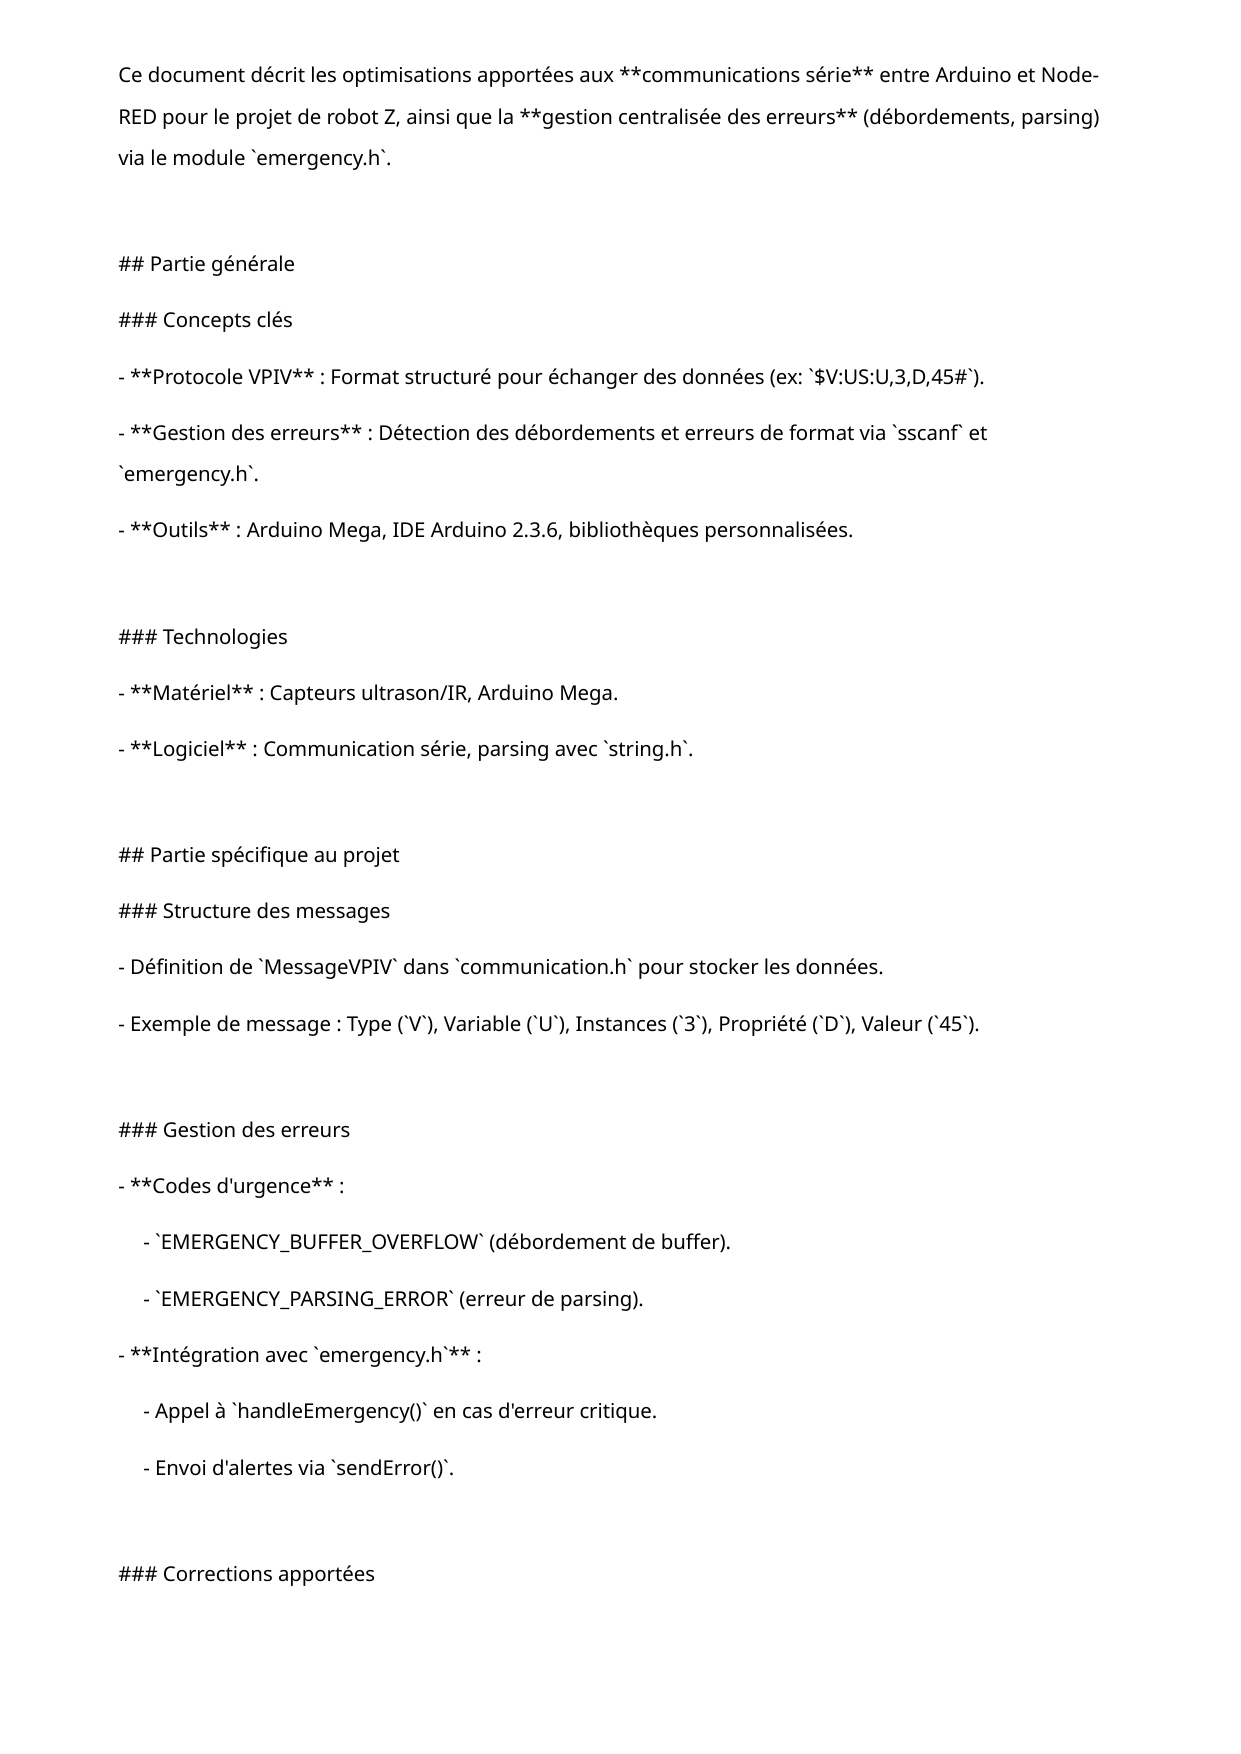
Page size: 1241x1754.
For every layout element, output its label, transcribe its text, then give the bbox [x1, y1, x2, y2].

text - Définition de `MessageVPIV` dans `communication.h` pour stocker les données. [118, 953, 1122, 981]
text - `EMERGENCY_PARSING_ERROR` (erreur de parsing). [118, 1284, 1122, 1312]
text - **Matériel** : Capteurs ultrason/IR, Arduino Mega. [118, 678, 1122, 706]
text ### Technologies [118, 622, 1122, 650]
text - **Codes d'urgence** : [118, 1171, 1122, 1199]
text ### Gestion des erreurs [118, 1115, 1122, 1143]
text - Envoi d'alertes via `sendError()`. [118, 1453, 1122, 1481]
text - **Intégration avec `emergency.h`** : [118, 1341, 1122, 1368]
text ## Partie générale [118, 250, 1122, 278]
text Ce document décrit les optimisations apportées aux **communications série** entre Arduino et Node-RED pour le projet de robot Z, ainsi que la **gestion centralisée des erreurs** (débordements, parsing) via le module `emergency.h`. [118, 61, 1122, 172]
text ### Concepts clés [118, 306, 1122, 334]
text - Appel à `handleEmergency()` en cas d'erreur critique. [118, 1397, 1122, 1425]
text ### Structure des messages [118, 897, 1122, 924]
text - Exemple de message : Type (`V`), Variable (`U`), Instances (`3`), Propriété (`D`), Valeur (`45`). [118, 1009, 1122, 1037]
text - **Protocole VPIV** : Format structuré pour échanger des données (ex: `$V:US:U,3,D,45#`). [118, 362, 1122, 390]
text ### Corrections apportées [118, 1560, 1122, 1588]
text - **Gestion des erreurs** : Détection des débordements et erreurs de format via `sscanf` et `emergency.h`. [118, 418, 1122, 488]
text - **Logiciel** : Communication série, parsing avec `string.h`. [118, 734, 1122, 762]
text ## Partie spécifique au projet [118, 841, 1122, 868]
text - **Outils** : Arduino Mega, IDE Arduino 2.3.6, bibliothèques personnalisées. [118, 516, 1122, 544]
text - `EMERGENCY_BUFFER_OVERFLOW` (débordement de buffer). [118, 1228, 1122, 1256]
